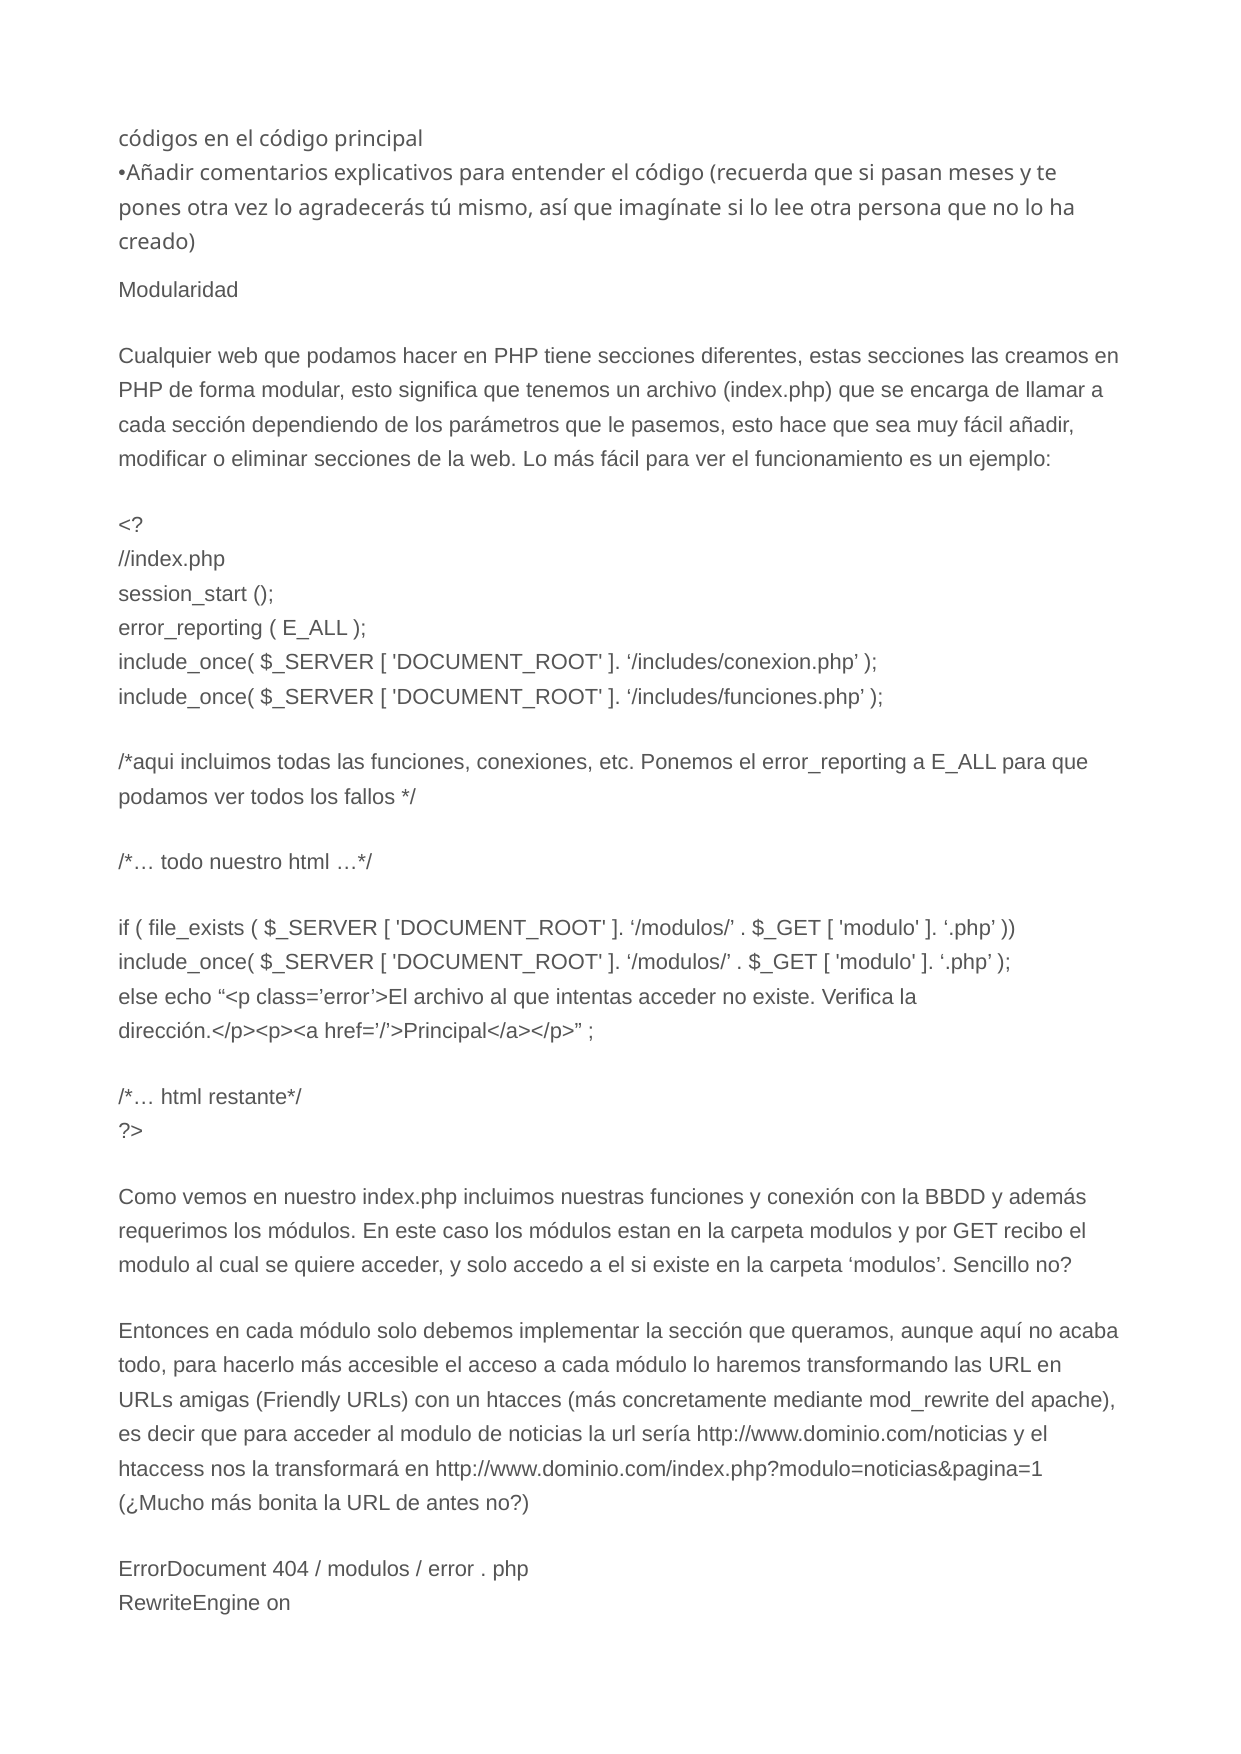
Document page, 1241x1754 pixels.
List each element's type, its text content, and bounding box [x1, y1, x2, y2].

text ErrorDocument 404 / modulos / error . php RewriteEngine on [118, 1546, 1122, 1615]
text if ( file_exists ( $_SERVER [ 'DOCUMENT_ROOT' ]. ‘/modulos/’ . $_GET [ 'modulo' ]. ‘.php’ )) include_once( $_SERVER [ 'DOCUMENT_ROOT' ]. ‘/modulos/’ . $_GET [ 'modulo' ]. ‘.php’ ); else echo “<p class=’error’>El archivo al que intentas acceder no existe. Verifica la dirección.</p><p><a href=’/’>Principal</a></p>” ; [118, 906, 1122, 1043]
text Como vemos en nuestro index.php incluimos nuestras funciones y conexión con la BBDD y además requerimos los módulos. En este caso los módulos estan en la carpeta modulos y por GET recibo el modulo al cual se quiere acceder, y solo accedo a el si existe en la carpeta ‘modulos’. Sencillo no? [118, 1174, 1122, 1277]
text Entonces en cada módulo solo debemos implementar la sección que queramos, aunque aquí no acaba todo, para hacerlo más accesible el acceso a cada módulo lo haremos transformando las URL en URLs amigas (Friendly URLs) con un htacces (más concretamente mediante mod_rewrite del apache), es decir que para acceder al modulo de noticias la url sería http://www.dominio.com/noticias y el htaccess nos la transformará en http://www.dominio.com/index.php?modulo=noticias&pagina=1 (¿Mucho más bonita la URL de antes no?) [118, 1309, 1122, 1515]
list códigos en el código principal [118, 118, 1122, 152]
text Cualquier web que podamos hacer en PHP tiene secciones diferentes, estas secciones las creamos en PHP de forma modular, esto significa que tenemos un archivo (index.php) que se encarga de llamar a cada sección dependiendo de los parámetros que le pasemos, esto hace que sea muy fácil añadir, modificar o eliminar secciones de la web. Lo más fácil para ver el funcionamiento es un ejemplo: [118, 334, 1122, 471]
text /*aqui incluimos todas las funciones, conexiones, etc. Ponemos el error_reporting a E_ALL para que podamos ver todos los fallos */ [118, 740, 1122, 809]
list Añadir comentarios explicativos para entender el código (recuerda que si pasan meses y te pones otra vez lo agradecerás tú mismo, así que imagínate si lo lee otra persona que no lo ha creado) [118, 152, 1122, 256]
text <? //index.php session_start (); error_reporting ( E_ALL ); include_once( $_SERVER [ 'DOCUMENT_ROOT' ]. ‘/includes/conexion.php’ ); include_once( $_SERVER [ 'DOCUMENT_ROOT' ]. ‘/includes/funciones.php’ ); [118, 502, 1122, 709]
text /*… html restante*/ ?> [118, 1074, 1122, 1143]
text /*… todo nuestro html …*/ [118, 840, 1122, 874]
text Modularidad [118, 268, 1122, 302]
